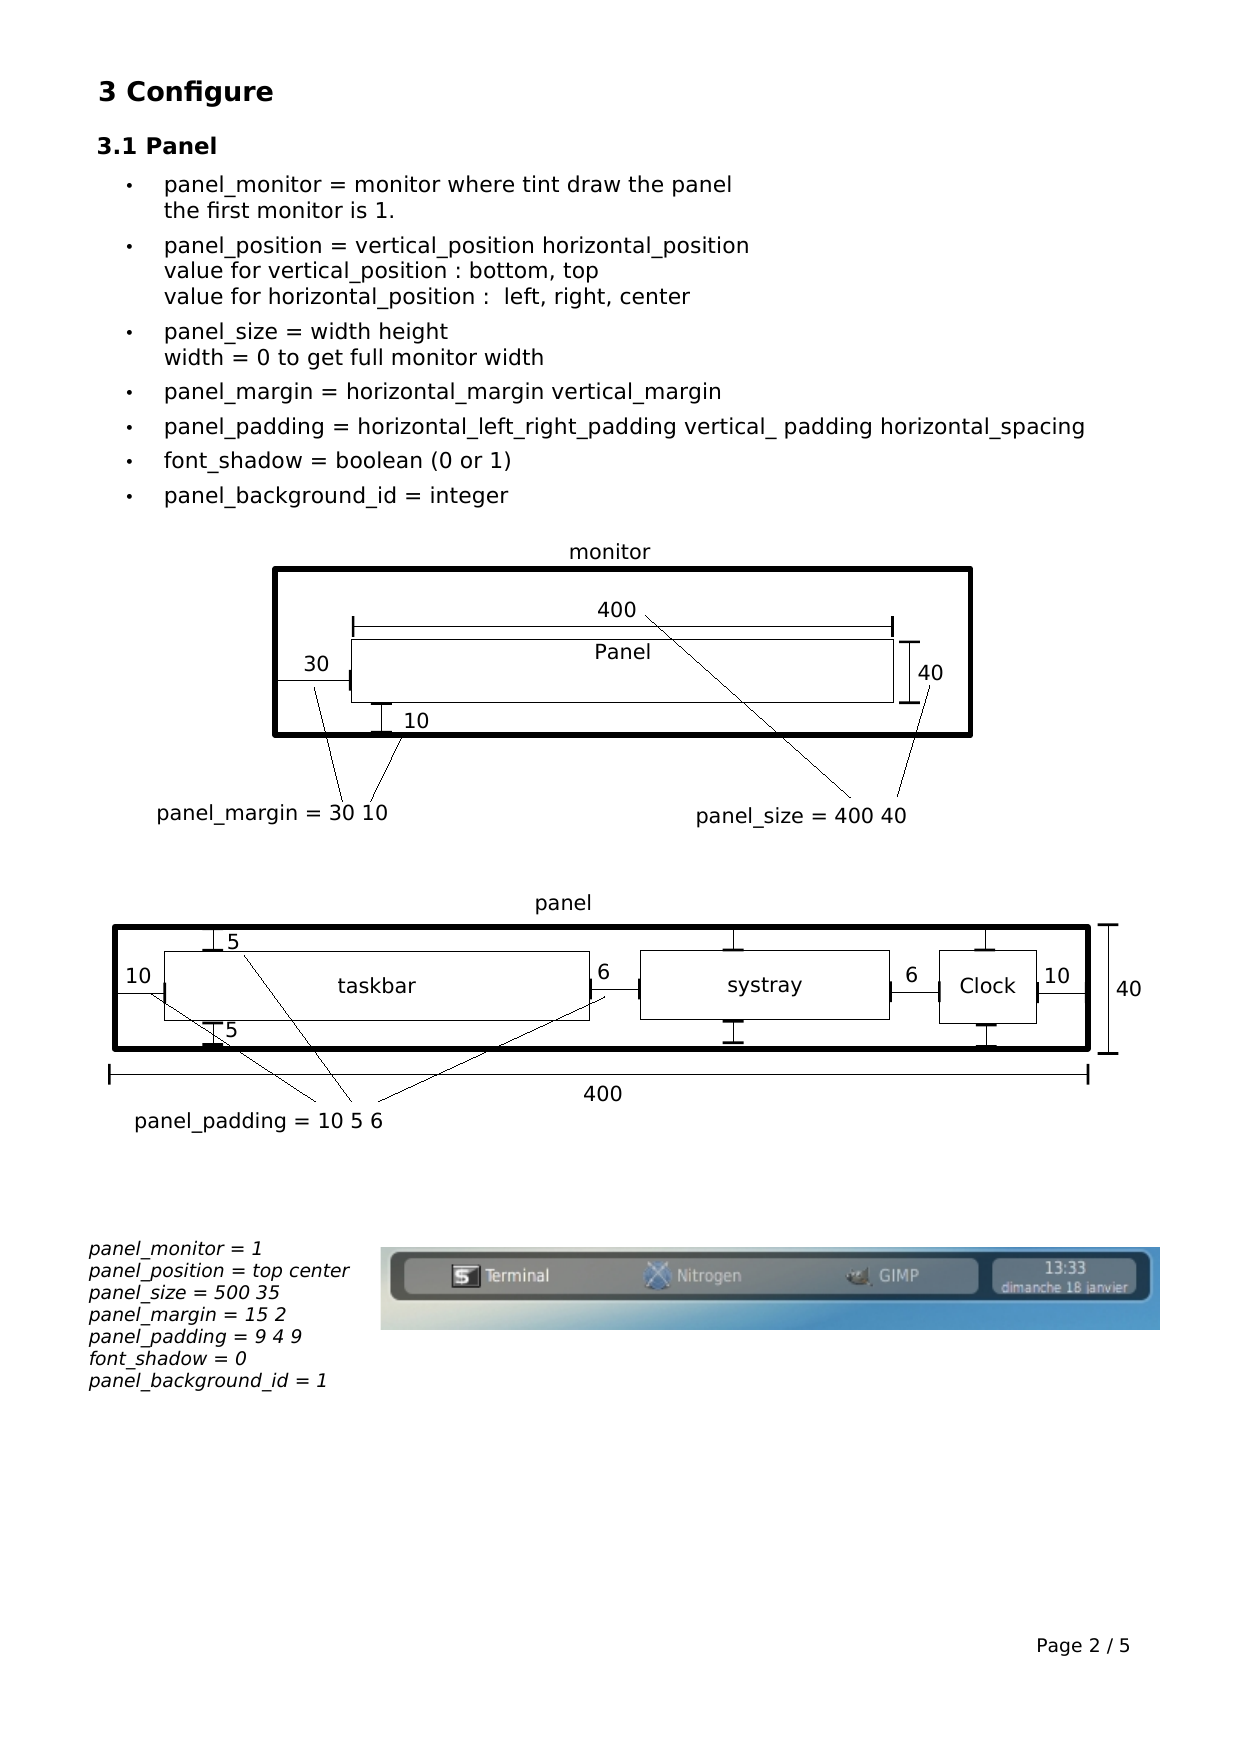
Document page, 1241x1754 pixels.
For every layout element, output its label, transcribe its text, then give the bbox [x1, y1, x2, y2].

list panel_size = width height width = 0 to get full monitor width [126, 319, 1152, 370]
list panel_monitor = monitor where tint draw the panel the first monitor is 1. [126, 172, 1152, 224]
text panel_size = 500 35 [88, 1282, 380, 1303]
text panel_monitor = 1 [88, 1238, 1152, 1259]
text panel_padding = 9 4 9 [88, 1326, 1152, 1347]
list panel_background_id = integer [126, 483, 1152, 534]
list panel_margin = horizontal_margin vertical_margin [126, 379, 1152, 405]
text panel_position = top center [88, 1259, 380, 1282]
subtitle Panel [88, 133, 1152, 160]
list panel_position = vertical_position horizontal_position value for vertical_position : bottom, top value for horizontal_position : left, right, center [126, 233, 1152, 310]
text font_shadow = 0 [88, 1347, 1152, 1369]
list panel_padding = horizontal_left_right_padding vertical_ padding horizontal_spacing [126, 413, 1152, 439]
text panel_margin = 15 2 [88, 1303, 380, 1326]
list font_shadow = boolean (0 or 1) [126, 448, 1152, 474]
subtitle Configure [88, 77, 1152, 108]
text panel_background_id = 1 [88, 1369, 1152, 1391]
picture [380, 1247, 1160, 1330]
